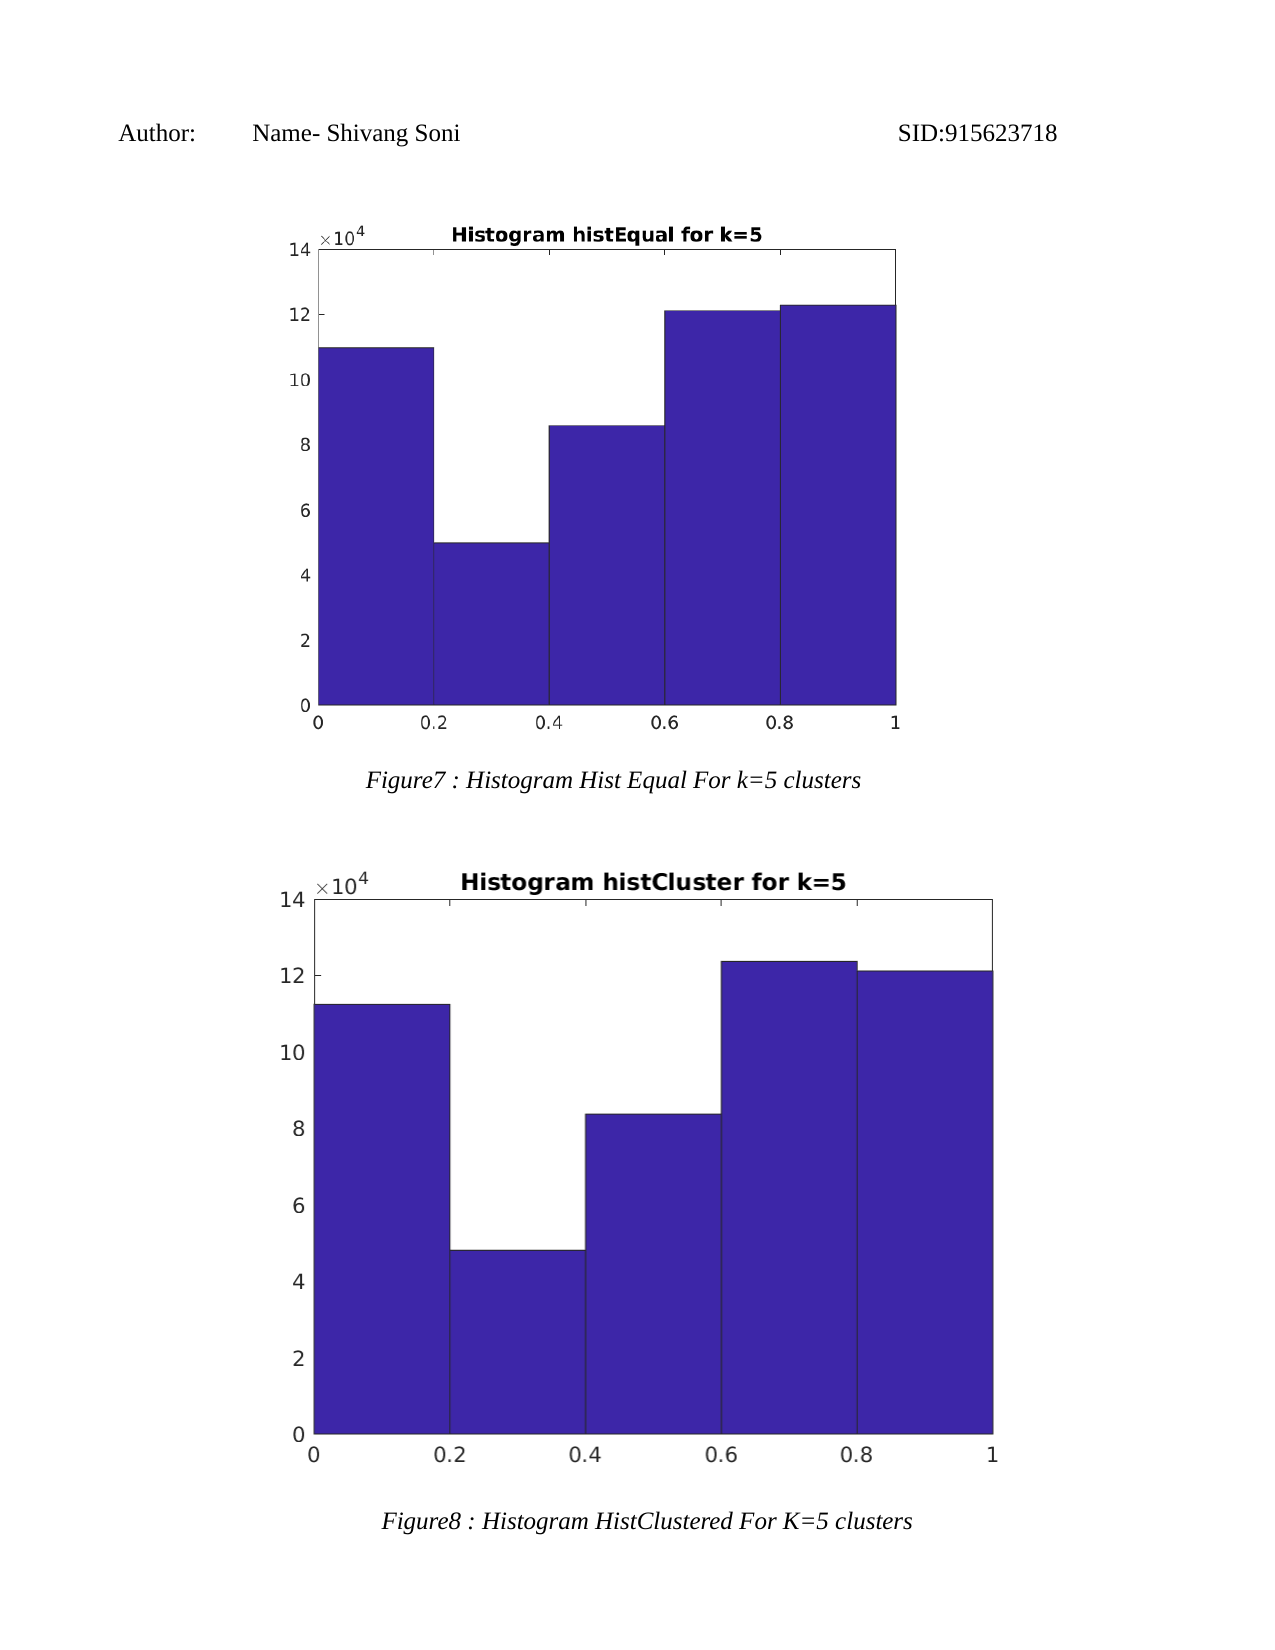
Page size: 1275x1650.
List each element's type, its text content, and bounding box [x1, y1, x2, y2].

picture [221, 207, 966, 766]
picture [200, 850, 1075, 1506]
text Figure8 : Histogram HistClustered For K=5 clusters [200, 1506, 1075, 1535]
text Figure7 : Histogram Hist Equal For k=5 clusters [222, 766, 966, 794]
